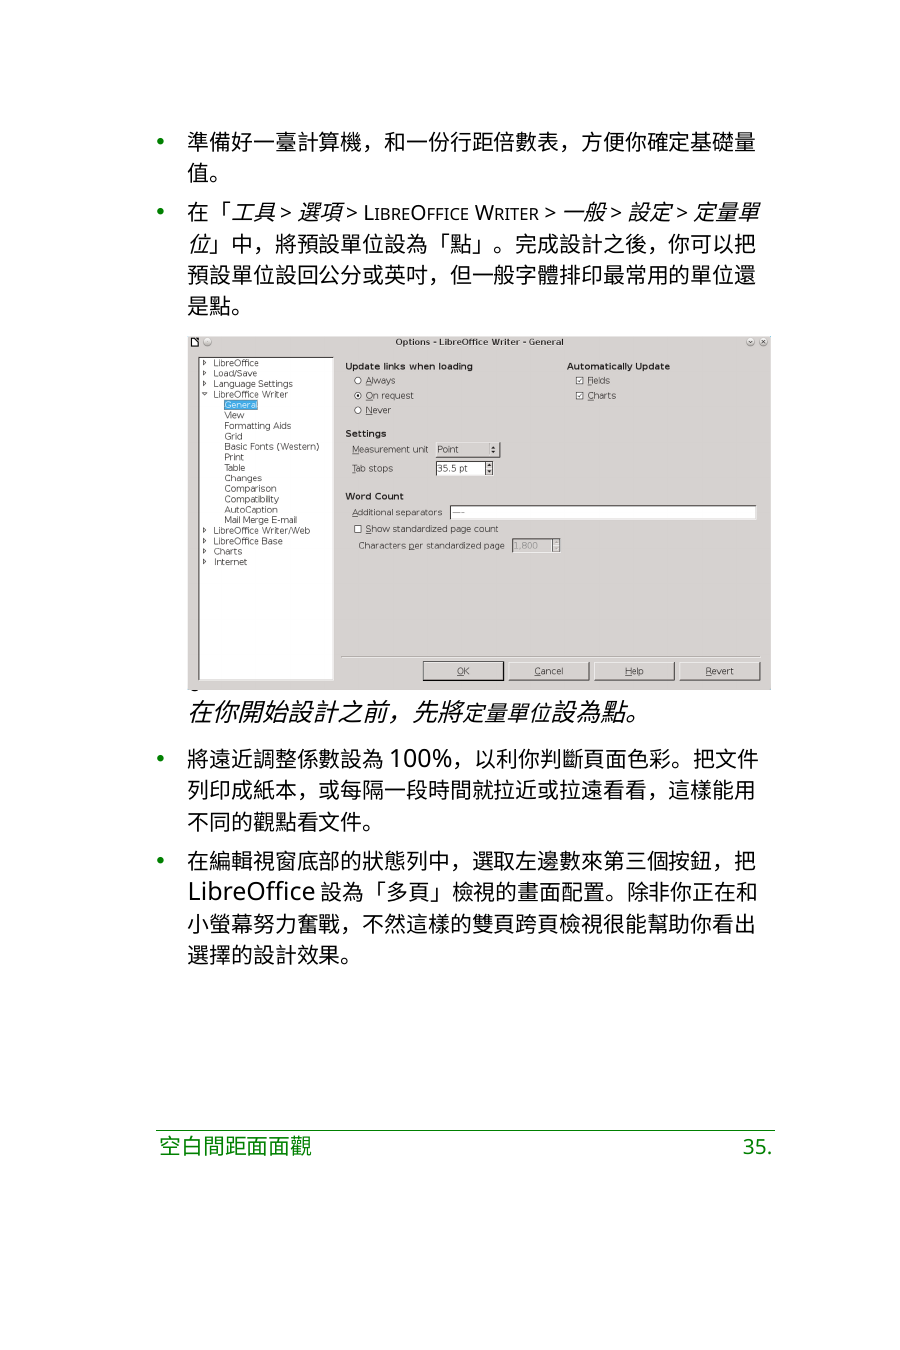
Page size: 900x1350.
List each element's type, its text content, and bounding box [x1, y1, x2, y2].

list 將遠近調整係數設為100%，以利你判斷頁面色彩。把文件列印成紙本，或每隔一段時間就拉近或拉遠看看，這樣能用不同的觀點看文件。 [156, 742, 775, 836]
list 準備好一臺計算機，和一份行距倍數表，方便你確定基礎量值。 [156, 125, 775, 187]
list 在「工具 > 選項 > LibreOffice Writer > 一般 > 設定 > 定量單位」中，將預設單位設為「點」。完成設計之後，你可以把預設單位設回公分或英吋，但一般字體排印最常用的單位還是點。 [156, 196, 775, 321]
table_cell 在你開始設計之前，先將定量單位設為點。 [188, 692, 744, 727]
list 在編輯視窗底部的狀態列中，選取左邊數來第三個按鈕，把LibreOffice設為「多頁」檢視的畫面配置。除非你正在和小螢幕努力奮戰，不然這樣的雙頁跨頁檢視很能幫助你看出選擇的設計效果。 [156, 844, 775, 969]
picture [187, 336, 771, 690]
